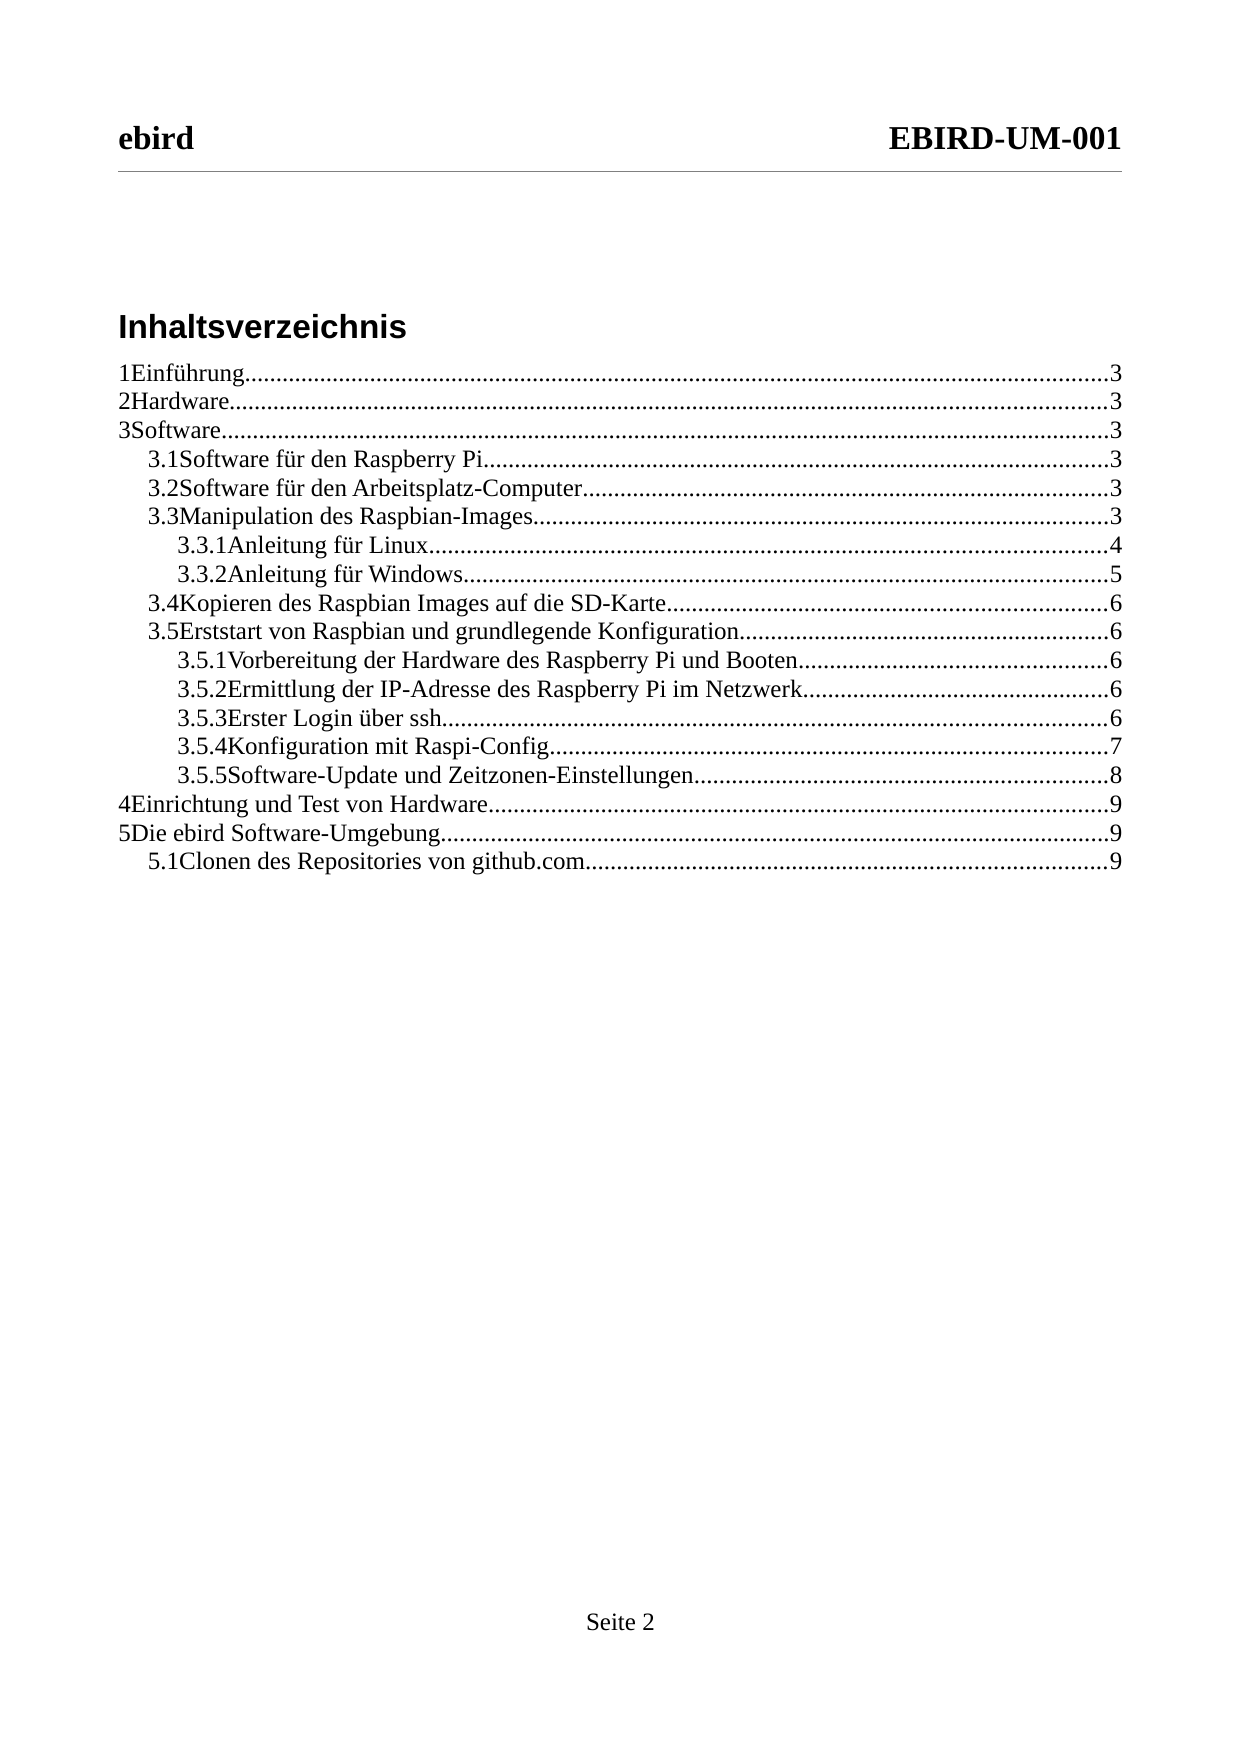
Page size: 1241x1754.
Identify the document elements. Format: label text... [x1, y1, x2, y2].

text 4Einrichtung und Test von Hardware 9 [118, 789, 1122, 818]
subtitle Inhaltsverzeichnis [118, 307, 1122, 345]
text 2Hardware 3 [118, 386, 1122, 415]
text 3.5Erststart von Raspbian und grundlegende Konfiguration 6 [148, 616, 1122, 645]
text 3Software 3 [118, 415, 1122, 444]
text 1Einführung 3 [118, 358, 1122, 386]
text 3.3.1Anleitung für Linux 4 [177, 530, 1122, 559]
text 3.5.5Software-Update und Zeitzonen-Einstellungen 8 [177, 760, 1122, 789]
text 3.5.4Konfiguration mit Raspi-Config 7 [177, 731, 1122, 760]
text 3.5.1Vorbereitung der Hardware des Raspberry Pi und Booten 6 [177, 645, 1122, 674]
text 5Die ebird Software-Umgebung 9 [118, 818, 1122, 846]
text 3.1Software für den Raspberry Pi 3 [148, 444, 1122, 473]
text 3.5.3Erster Login über ssh 6 [177, 703, 1122, 731]
text 3.3.2Anleitung für Windows 5 [177, 559, 1122, 588]
text 3.5.2Ermittlung der IP-Adresse des Raspberry Pi im Netzwerk 6 [177, 674, 1122, 703]
text 5.1Clonen des Repositories von github.com 9 [148, 846, 1122, 875]
text 3.4Kopieren des Raspbian Images auf die SD-Karte 6 [148, 588, 1122, 616]
text 3.2Software für den Arbeitsplatz-Computer 3 [148, 473, 1122, 501]
text 3.3Manipulation des Raspbian-Images 3 [148, 501, 1122, 530]
